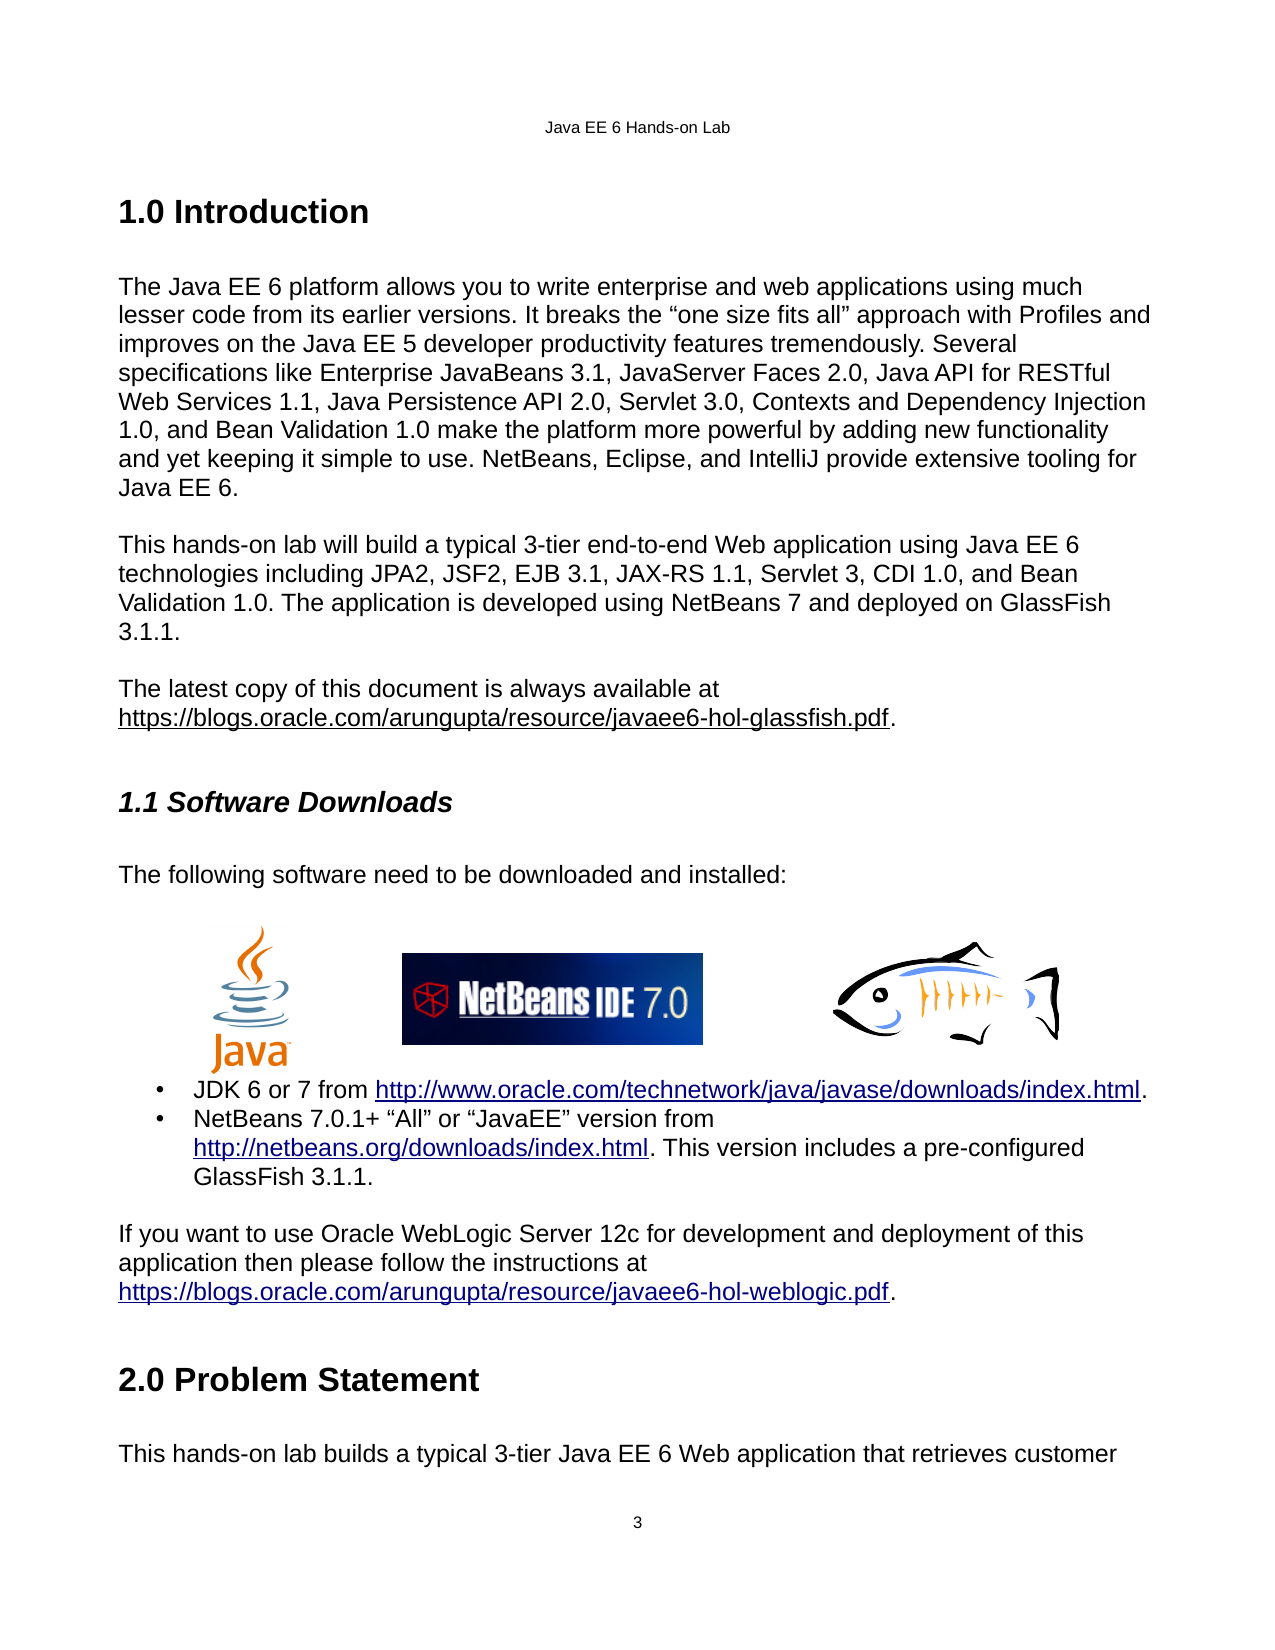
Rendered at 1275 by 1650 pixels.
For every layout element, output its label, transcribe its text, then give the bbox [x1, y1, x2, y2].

text The Java EE 6 platform allows you to write enterprise and web applications using much lesser code from its earlier versions. It breaks the “one size fits all” approach with Profiles and improves on the Java EE 5 developer productivity features tremendously. Several specifications like Enterprise JavaBeans 3.1, JavaServer Faces 2.0, Java API for RESTful Web Services 1.1, Java Persistence API 2.0, Servlet 3.0, Contexts and Dependency Injection 1.0, and Bean Validation 1.0 make the platform more powerful by adding new functionality and yet keeping it simple to use. NetBeans, Eclipse, and IntelliJ provide extensive tooling for Java EE 6. [118, 272, 1157, 502]
text This hands-on lab will build a typical 3-tier end-to-end Web application using Java EE 6 technologies including JPA2, JSF2, EJB 3.1, JAX-RS 1.1, Servlet 3, CDI 1.0, and Bean Validation 1.0. The application is developed using NetBeans 7 and deployed on GlassFish 3.1.1. [118, 530, 1157, 645]
list NetBeans 7.0.1+ “All” or “JavaEE” version from http://netbeans.org/downloads/index.html. This version includes a pre-configured GlassFish 3.1.1. [156, 1104, 1157, 1191]
text If you want to use Oracle WebLogic Server 12c for development and deployment of this application then please follow the instructions at https://blogs.oracle.com/arungupta/resource/javaee6-hol-weblogic.pdf. [118, 1219, 1157, 1334]
subtitle 2.0 Problem Statement [118, 1359, 1157, 1398]
picture [402, 953, 703, 1045]
picture [833, 942, 1059, 1045]
text The latest copy of this document is always available at https://blogs.oracle.com/arungupta/resource/javaee6-hol-glassfish.pdf. [118, 674, 1157, 732]
subtitle 1.1 Software Downloads [118, 785, 1157, 819]
text This hands-on lab builds a typical 3-tier Java EE 6 Web application that retrieves customer [118, 1439, 1157, 1468]
list JDK 6 or 7 from http://www.oracle.com/technetwork/java/javase/downloads/index.html. [156, 1068, 1157, 1104]
picture [210, 925, 293, 1076]
subtitle 1.0 Introduction [118, 192, 1157, 230]
text The following software need to be downloaded and installed: [118, 860, 1157, 889]
